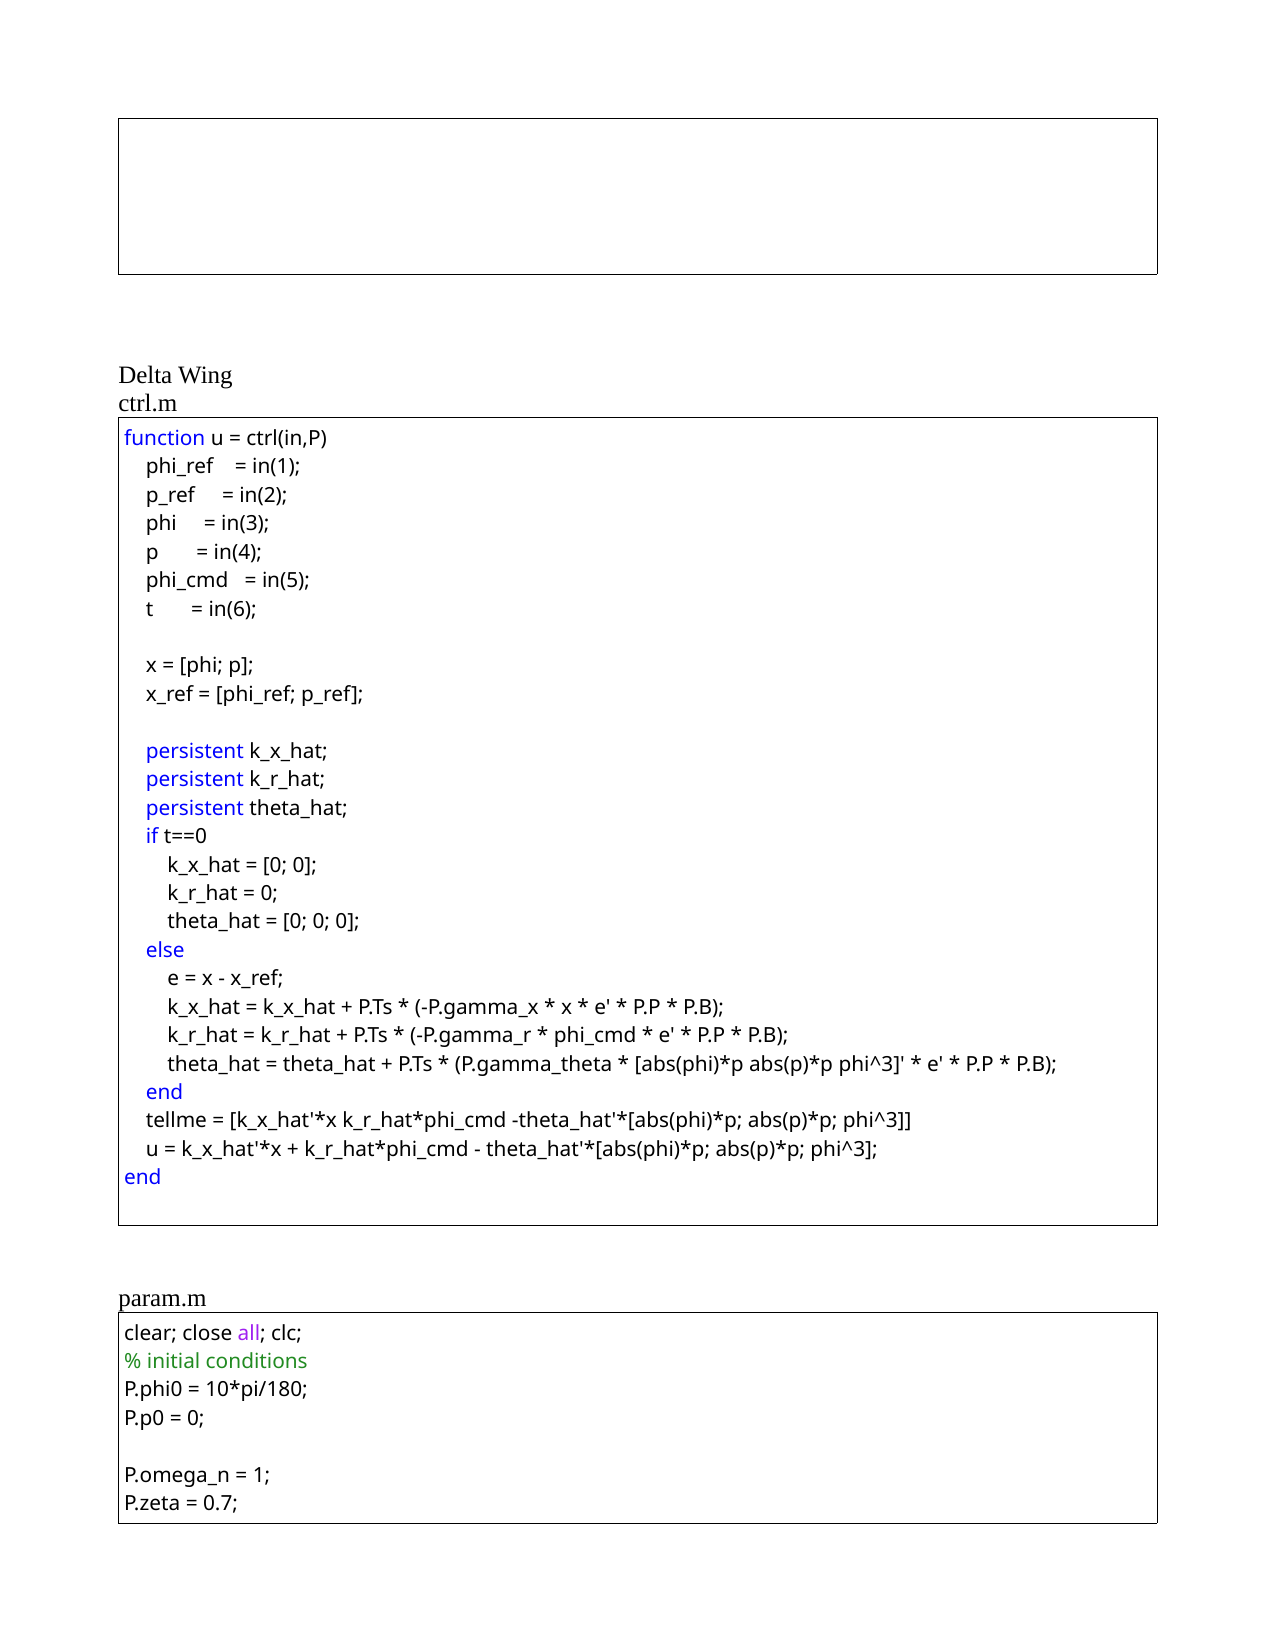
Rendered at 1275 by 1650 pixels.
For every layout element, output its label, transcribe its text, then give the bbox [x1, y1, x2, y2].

table_header [119, 119, 1157, 273]
text param.m [118, 1283, 1157, 1312]
text ctrl.m [118, 388, 1157, 417]
table_header clear; close all; clc; % initial conditions P.phi0 = 10*pi/180; P.p0 = 0; P.omega_n = 1; P.zeta = 0.7; [119, 1313, 1157, 1522]
text Delta Wing [118, 360, 1157, 388]
table_header function u = ctrl(in,P) phi_ref = in(1); p_ref = in(2); phi = in(3); p = in(4); phi_cmd = in(5); t = in(6); x = [phi; p]; x_ref = [phi_ref; p_ref]; persistent k_x_hat; persistent k_r_hat; persistent theta_hat; if t==0 k_x_hat = [0; 0]; k_r_hat = 0; theta_hat = [0; 0; 0]; else e = x - x_ref; k_x_hat = k_x_hat + P.Ts * (-P.gamma_x * x * e' * P.P * P.B); k_r_hat = k_r_hat + P.Ts * (-P.gamma_r * phi_cmd * e' * P.P * P.B); theta_hat = theta_hat + P.Ts * (P.gamma_theta * [abs(phi)*p abs(p)*p phi^3]' * e' * P.P * P.B); end tellme = [k_x_hat'*x k_r_hat*phi_cmd -theta_hat'*[abs(phi)*p; abs(p)*p; phi^3]] u = k_x_hat'*x + k_r_hat*phi_cmd - theta_hat'*[abs(phi)*p; abs(p)*p; phi^3]; end [119, 418, 1157, 1225]
